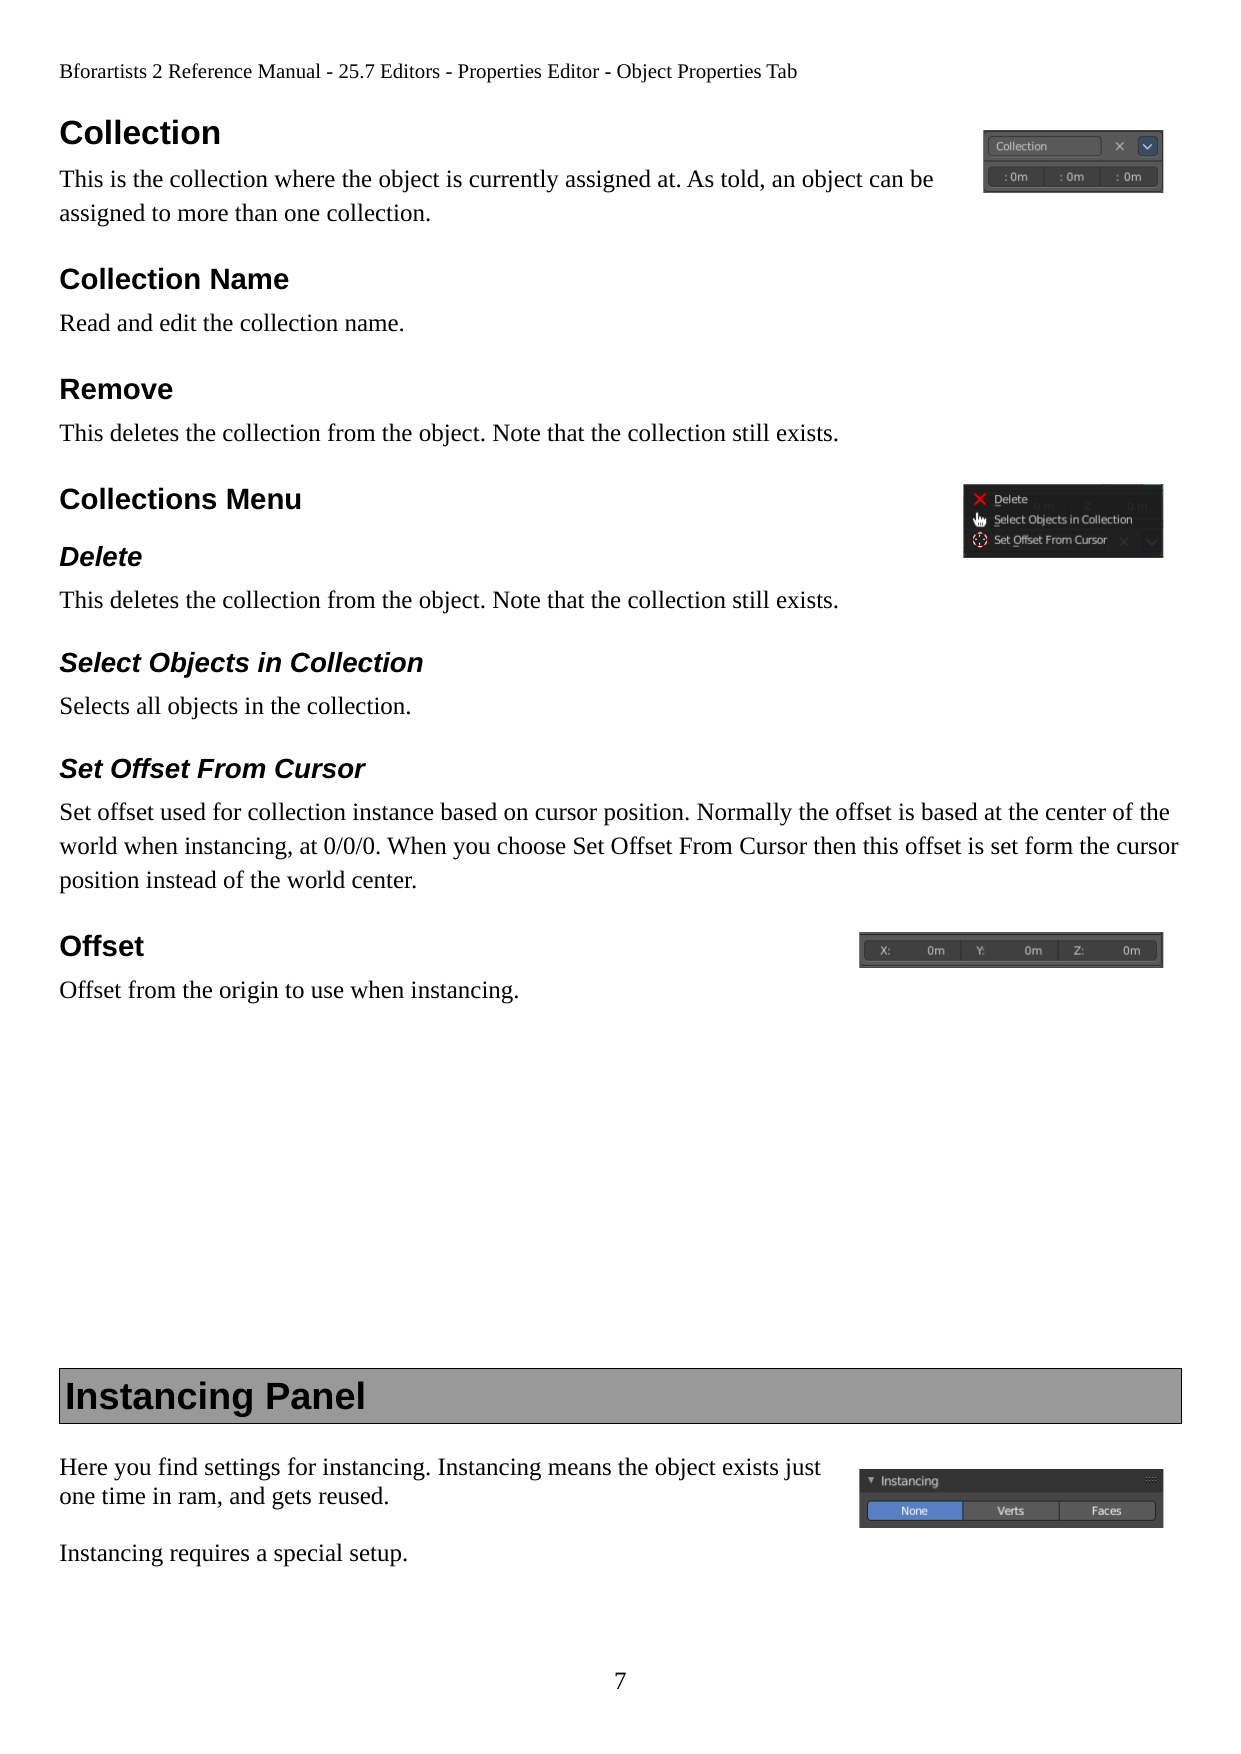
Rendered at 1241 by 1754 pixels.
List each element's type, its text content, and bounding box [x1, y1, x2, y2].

picture [983, 130, 1164, 193]
text Read and edit the collection name. [59, 308, 1181, 337]
subtitle Collection Name [59, 262, 1181, 296]
text Here you find settings for instancing. Instancing means the object exists just one time in ram, and gets reused. [59, 1452, 1181, 1509]
text This deletes the collection from the object. Note that the collection still exists. [59, 418, 1181, 447]
subtitle Collections Menu [59, 482, 1181, 515]
picture [859, 932, 1164, 968]
subtitle Set Offset From Cursor [59, 752, 1181, 784]
picture [859, 1469, 1164, 1528]
subtitle Collection [59, 113, 1181, 151]
picture [963, 484, 1164, 558]
subtitle Offset [59, 929, 1181, 963]
text Instancing requires a special setup. [59, 1538, 1181, 1567]
subtitle Select Objects in Collection [59, 646, 1181, 678]
table_header Instancing Panel [60, 1369, 1181, 1423]
subtitle Delete [59, 540, 1181, 572]
text This is the collection where the object is currently assigned at. As told, an object can be assigned to more than one collection. [59, 164, 1181, 227]
subtitle Remove [59, 372, 1181, 406]
text Set offset used for collection instance based on cursor position. Normally the offset is based at the center of the world when instancing, at 0/0/0. When you choose Set Offset From Cursor then this offset is set form the cursor position instead of the world center. [59, 797, 1181, 894]
text This deletes the collection from the object. Note that the collection still exists. [59, 585, 1181, 613]
text Offset from the origin to use when instancing. [59, 976, 1181, 1004]
text Selects all objects in the collection. [59, 691, 1181, 719]
